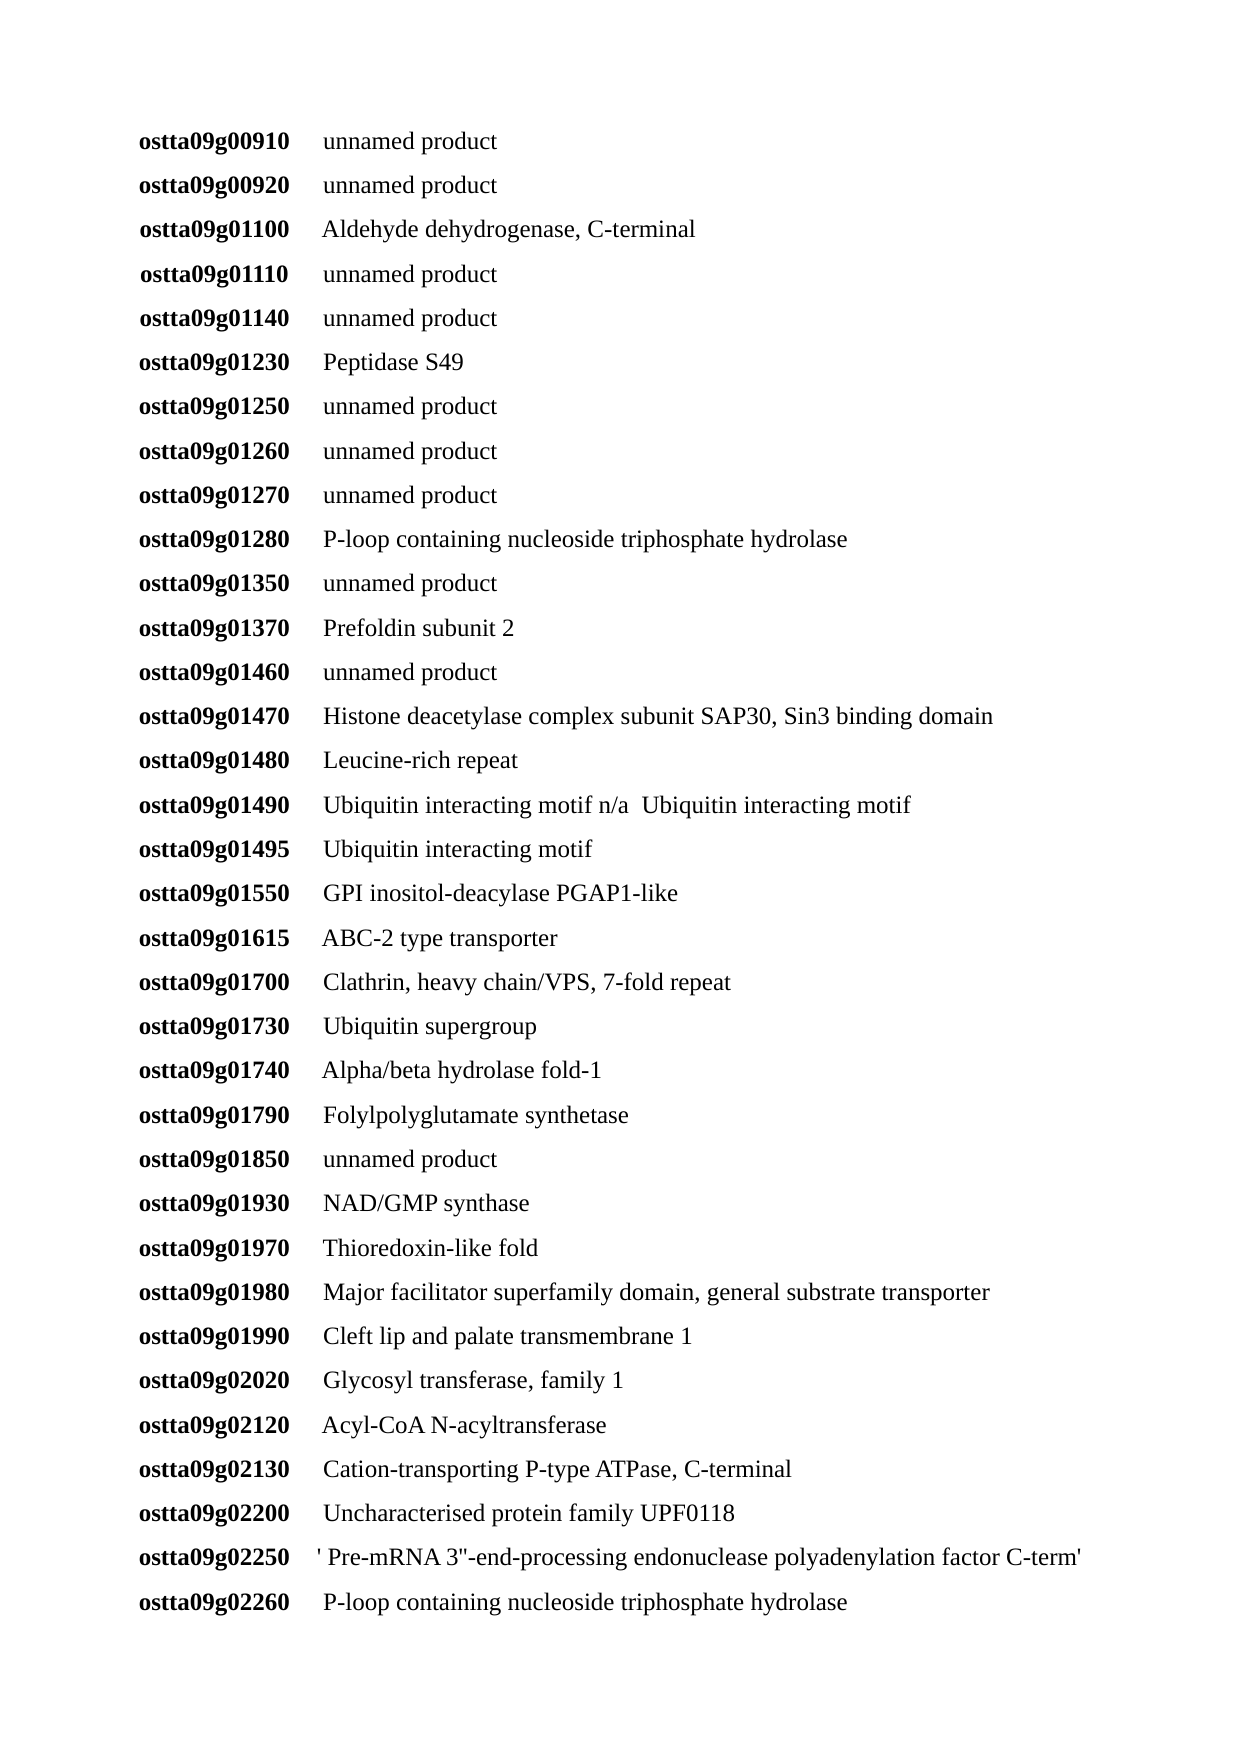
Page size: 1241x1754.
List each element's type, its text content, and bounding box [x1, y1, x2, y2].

table_cell ostta09g01480 [115, 738, 313, 782]
table_cell ostta09g01250 [115, 384, 313, 428]
table_cell ostta09g01100 [115, 207, 313, 251]
table_cell ostta09g01260 [115, 428, 313, 472]
table_cell ostta09g01370 [115, 605, 313, 649]
table_cell ostta09g01495 [115, 826, 313, 871]
table_cell ostta09g01230 [115, 340, 313, 384]
table_cell P-loop containing nucleoside triphosphate hydrolase [314, 517, 1240, 561]
table_cell ostta09g01550 [115, 871, 313, 915]
table_cell ostta09g01350 [115, 561, 313, 605]
table_cell ostta09g02260 [115, 1579, 313, 1623]
table_cell unnamed product [314, 428, 1240, 472]
table_cell unnamed product [314, 163, 1240, 207]
table_cell unnamed product [314, 649, 1240, 694]
table_cell Uncharacterised protein family UPF0118 [314, 1491, 1240, 1535]
table_cell ostta09g01460 [115, 649, 313, 694]
table_cell unnamed product [314, 472, 1240, 517]
table_cell ' Pre-mRNA 3''-end-processing endonuclease polyadenylation factor C-term' [314, 1535, 1240, 1579]
table_cell ostta09g02250 [115, 1535, 313, 1579]
table_cell unnamed product [314, 118, 1240, 162]
table_cell Clathrin, heavy chain/VPS, 7-fold repeat [314, 959, 1240, 1003]
table_cell Glycosyl transferase, family 1 [314, 1358, 1240, 1402]
table_cell unnamed product [314, 251, 1240, 295]
table_cell Cation-transporting P-type ATPase, C-terminal [314, 1446, 1240, 1491]
table_cell unnamed product [314, 295, 1240, 339]
table_cell Acyl-CoA N-acyltransferase [314, 1402, 1240, 1446]
table_cell Ubiquitin supergroup [314, 1004, 1240, 1048]
table_cell unnamed product [314, 561, 1240, 605]
table_cell ostta09g01930 [115, 1181, 313, 1225]
table_cell ostta09g01470 [115, 694, 313, 738]
table_cell Leucine-rich repeat [314, 738, 1240, 782]
table_cell unnamed product [314, 1136, 1240, 1181]
table_cell ostta09g02200 [115, 1491, 313, 1535]
table_cell Aldehyde dehydrogenase, C-terminal [314, 207, 1240, 251]
table_cell P-loop containing nucleoside triphosphate hydrolase [314, 1579, 1240, 1623]
table_cell ostta09g02130 [115, 1446, 313, 1491]
table_cell ABC-2 type transporter [314, 915, 1240, 959]
table_cell Cleft lip and palate transmembrane 1 [314, 1314, 1240, 1358]
table_cell ostta09g01280 [115, 517, 313, 561]
table_cell Ubiquitin interacting motif n/a Ubiquitin interacting motif [314, 782, 1240, 826]
table_cell ostta09g01110 [115, 251, 313, 295]
table_cell Prefoldin subunit 2 [314, 605, 1240, 649]
table_cell ostta09g01490 [115, 782, 313, 826]
table_cell ostta09g01980 [115, 1269, 313, 1313]
table_cell Alpha/beta hydrolase fold-1 [314, 1048, 1240, 1092]
table_cell ostta09g01140 [115, 295, 313, 339]
table_cell ostta09g01850 [115, 1136, 313, 1181]
table_cell ostta09g01740 [115, 1048, 313, 1092]
table_cell unnamed product [314, 384, 1240, 428]
table_cell Thioredoxin-like fold [314, 1225, 1240, 1269]
table_cell NAD/GMP synthase [314, 1181, 1240, 1225]
table_cell Histone deacetylase complex subunit SAP30, Sin3 binding domain [314, 694, 1240, 738]
table_cell ostta09g02020 [115, 1358, 313, 1402]
table_cell ostta09g01730 [115, 1004, 313, 1048]
table_cell ostta09g01790 [115, 1092, 313, 1136]
table_cell ostta09g00910 [115, 118, 313, 162]
table_cell ostta09g01615 [115, 915, 313, 959]
table_cell Peptidase S49 [314, 340, 1240, 384]
table_cell ostta09g01270 [115, 472, 313, 517]
table_cell ostta09g02120 [115, 1402, 313, 1446]
table_cell Ubiquitin interacting motif [314, 826, 1240, 871]
table_cell ostta09g00920 [115, 163, 313, 207]
table_cell GPI inositol-deacylase PGAP1-like [314, 871, 1240, 915]
table_cell ostta09g01970 [115, 1225, 313, 1269]
table_cell ostta09g01700 [115, 959, 313, 1003]
table_cell Major facilitator superfamily domain, general substrate transporter [314, 1269, 1240, 1313]
table_cell ostta09g01990 [115, 1314, 313, 1358]
table_cell Folylpolyglutamate synthetase [314, 1092, 1240, 1136]
